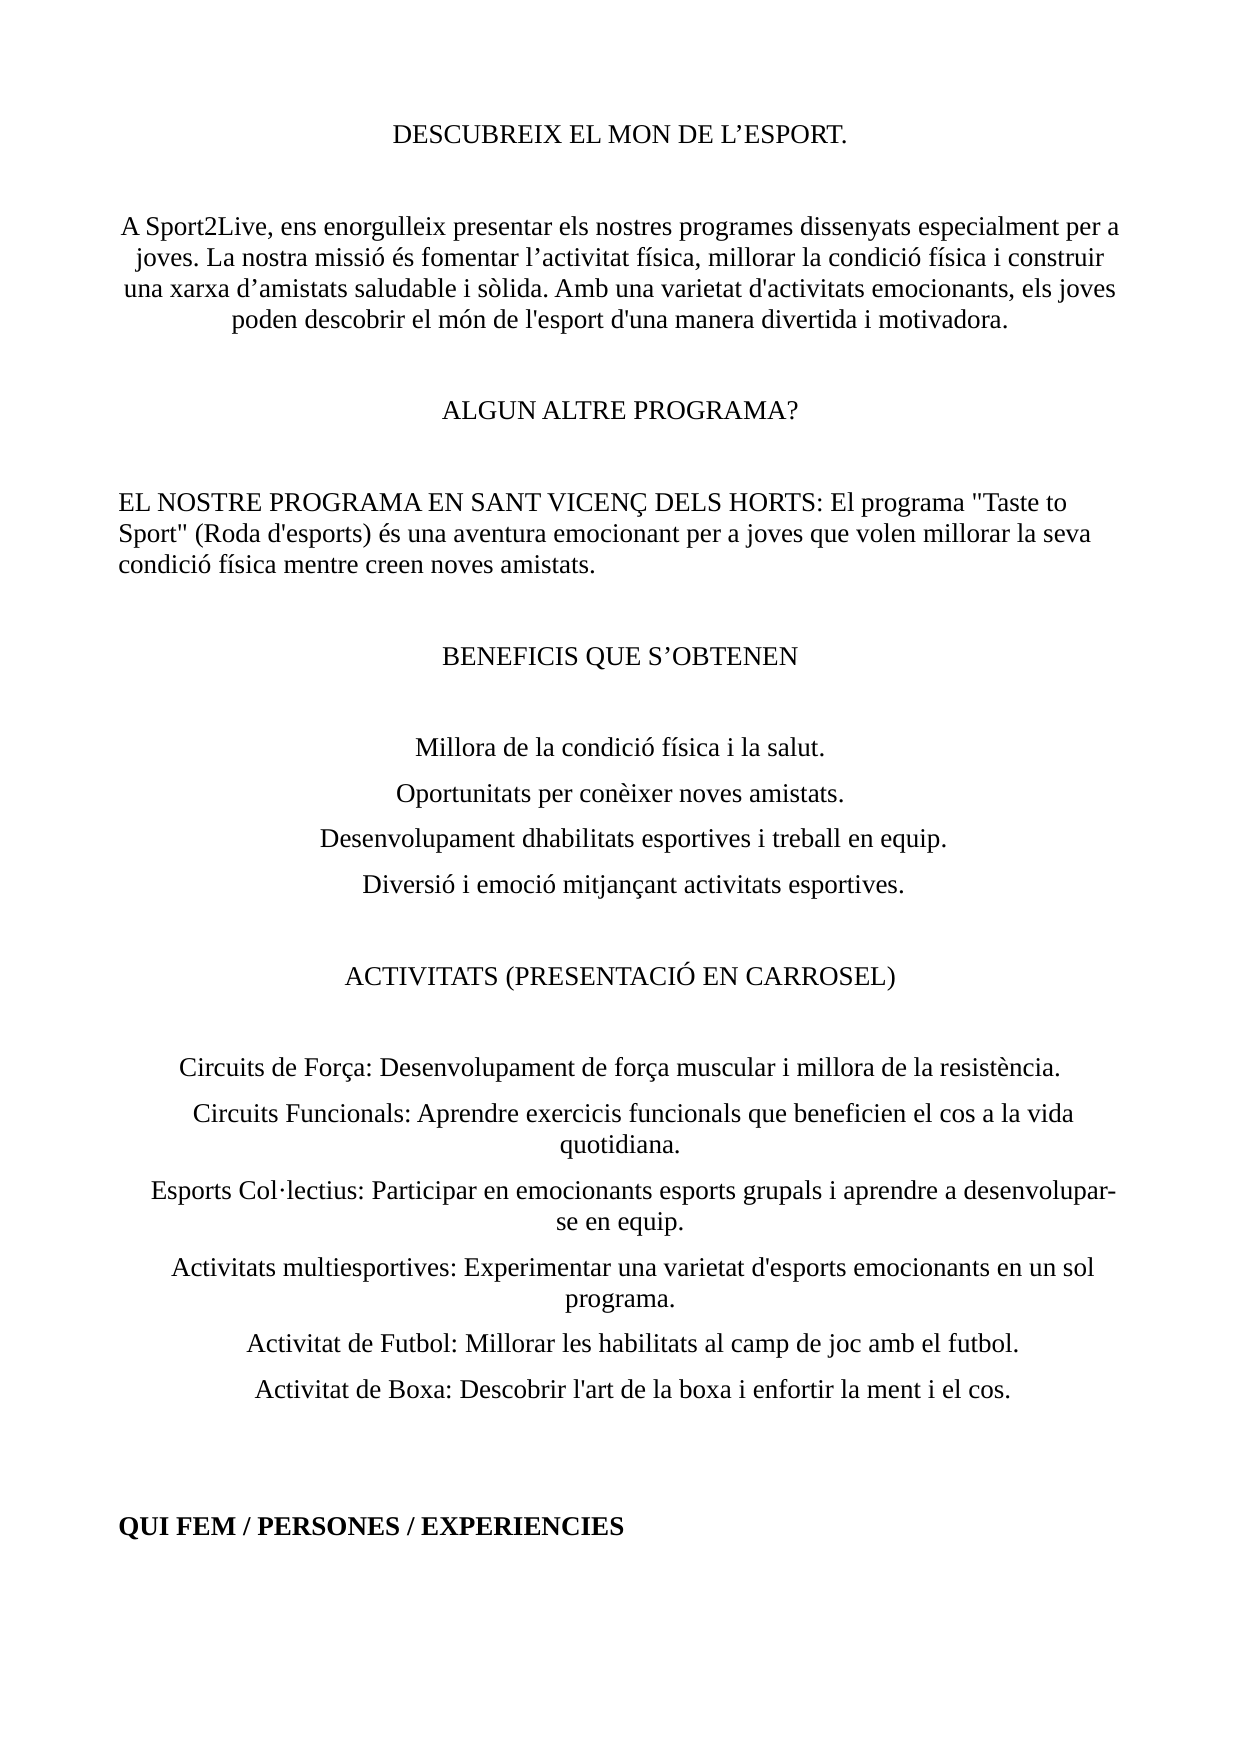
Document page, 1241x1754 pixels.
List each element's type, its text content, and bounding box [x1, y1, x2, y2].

text A Sport2Live, ens enorgulleix presentar els nostres programes dissenyats especialment per a joves. La nostra missió és fomentar l’activitat física, millorar la condició física i construir una xarxa d’amistats saludable i sòlida. Amb una varietat d'activitats emocionants, els joves poden descobrir el món de l'esport d'una manera divertida i motivadora. [118, 209, 1122, 334]
text EL NOSTRE PROGRAMA EN SANT VICENÇ DELS HORTS: El programa "Taste to Sport" (Roda d'esports) és una aventura emocionant per a joves que volen millorar la seva condició física mentre creen noves amistats. [118, 486, 1122, 579]
text Activitat de Boxa: Descobrir l'art de la boxa i enfortir la ment i el cos. [118, 1373, 1122, 1404]
text QUI FEM / PERSONES / EXPERIENCIES [118, 1511, 1122, 1542]
text ALGUN ALTRE PROGRAMA? [118, 394, 1122, 426]
text Millora de la condició física i la salut. [118, 731, 1122, 762]
text Oportunitats per conèixer noves amistats. [118, 777, 1122, 808]
text Circuits Funcionals: Aprendre exercicis funcionals que beneficien el cos a la vida quotidiana. [118, 1097, 1122, 1159]
text Esports Col·lectius: Participar en emocionants esports grupals i aprendre a desenvolupar-se en equip. [118, 1174, 1122, 1236]
text BENEFICIS QUE S’OBTENEN [118, 640, 1122, 671]
text DESCUBREIX EL MON DE L’ESPORT. [118, 118, 1122, 149]
text Activitats multiesportives: Experimentar una varietat d'esports emocionants en un sol programa. [118, 1251, 1122, 1313]
text Desenvolupament dhabilitats esportives i treball en equip. [118, 823, 1122, 854]
text Circuits de Força: Desenvolupament de força muscular i millora de la resistència. [118, 1051, 1122, 1082]
text Activitat de Futbol: Millorar les habilitats al camp de joc amb el futbol. [118, 1328, 1122, 1359]
text Diversió i emoció mitjançant activitats esportives. [118, 868, 1122, 899]
text ACTIVITATS (PRESENTACIÓ EN CARROSEL) [118, 960, 1122, 991]
